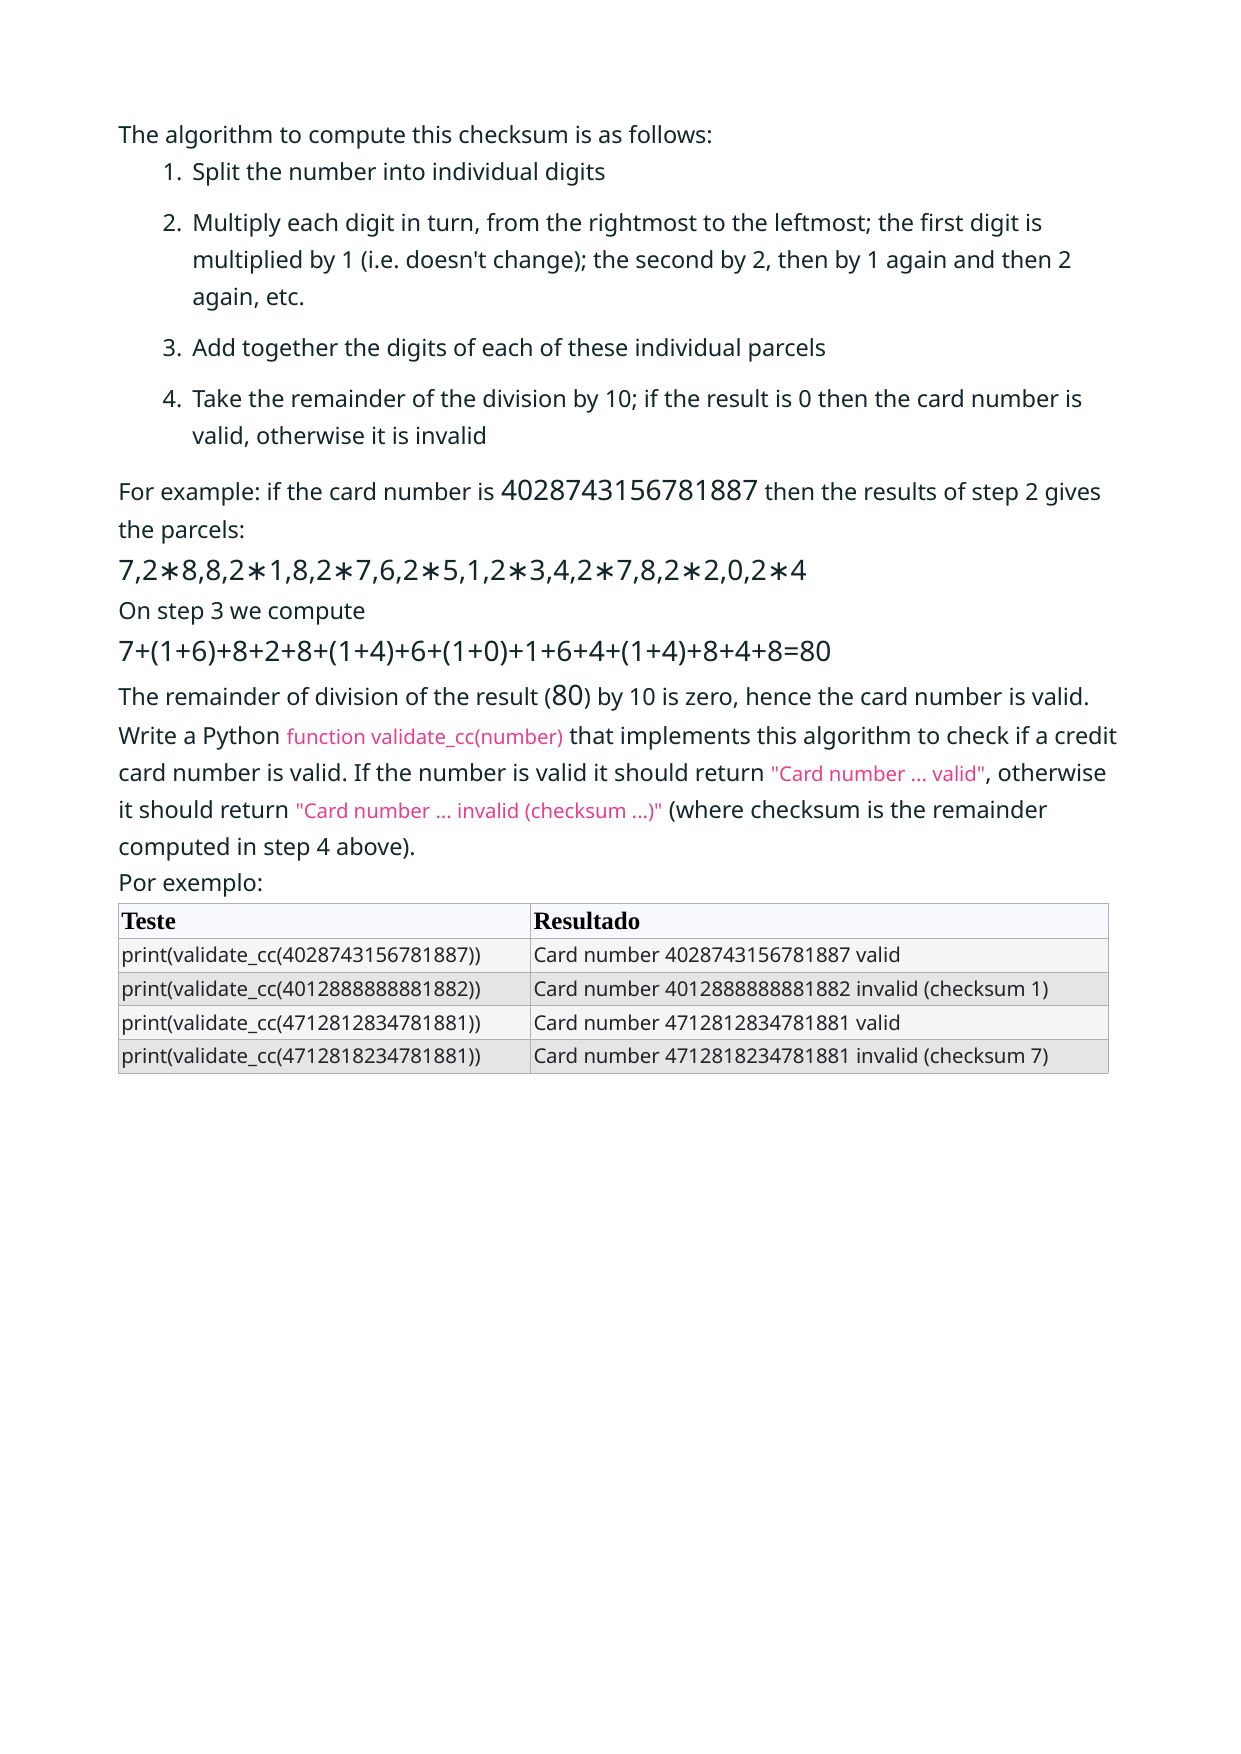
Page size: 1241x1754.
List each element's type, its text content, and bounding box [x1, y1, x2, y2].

text The algorithm to compute this checksum is as follows: [118, 118, 1122, 150]
table_cell Card number 4712812834781881 valid [531, 1006, 1108, 1039]
table_header Resultado [531, 904, 1108, 938]
table_cell print(validate_cc(4712818234781881)) [119, 1040, 530, 1073]
text For example: if the card number is 4028743156781887 then the results of step 2 gives the parcels: [118, 471, 1122, 546]
table_cell print(validate_cc(4712812834781881)) [119, 1006, 530, 1039]
list Add together the digits of each of these individual parcels [162, 331, 1122, 363]
list Split the number into individual digits [162, 155, 1122, 187]
text Write a Python function validate_cc(number) that implements this algorithm to check if a credit card number is valid. If the number is valid it should return "Card number ... valid", otherwise it should return "Card number ... invalid (checksum ...)" (where checksum is the remainder computed in step 4 above). [118, 719, 1122, 862]
text 7,2∗8,8,2∗1,8,2∗7,6,2∗5,1,2∗3,4,2∗7,8,2∗2,0,2∗4 [118, 551, 1122, 589]
table_cell Card number 4712818234781881 invalid (checksum 7) [531, 1040, 1108, 1073]
list Multiply each digit in turn, from the rightmost to the leftmost; the first digit is multiplied by 1 (i.e. doesn't change); the second by 2, then by 1 again and then 2 again, etc. [162, 206, 1122, 312]
table_cell Card number 4028743156781887 valid [531, 939, 1108, 972]
text On step 3 we compute [118, 594, 1122, 627]
table_cell Card number 4012888888881882 invalid (checksum 1) [531, 973, 1108, 1005]
table_cell print(validate_cc(4012888888881882)) [119, 973, 530, 1005]
list Take the remainder of the division by 10; if the result is 0 then the card number is valid, otherwise it is invalid [162, 382, 1122, 451]
text The remainder of division of the result (80) by 10 is zero, hence the card number is valid. [118, 675, 1122, 714]
text Por exemplo: [118, 867, 1122, 898]
text 7+(1+6)+8+2+8+(1+4)+6+(1+0)+1+6+4+(1+4)+8+4+8=80 [118, 631, 1122, 670]
table_cell print(validate_cc(4028743156781887)) [119, 939, 530, 972]
table_header Teste [119, 904, 530, 938]
